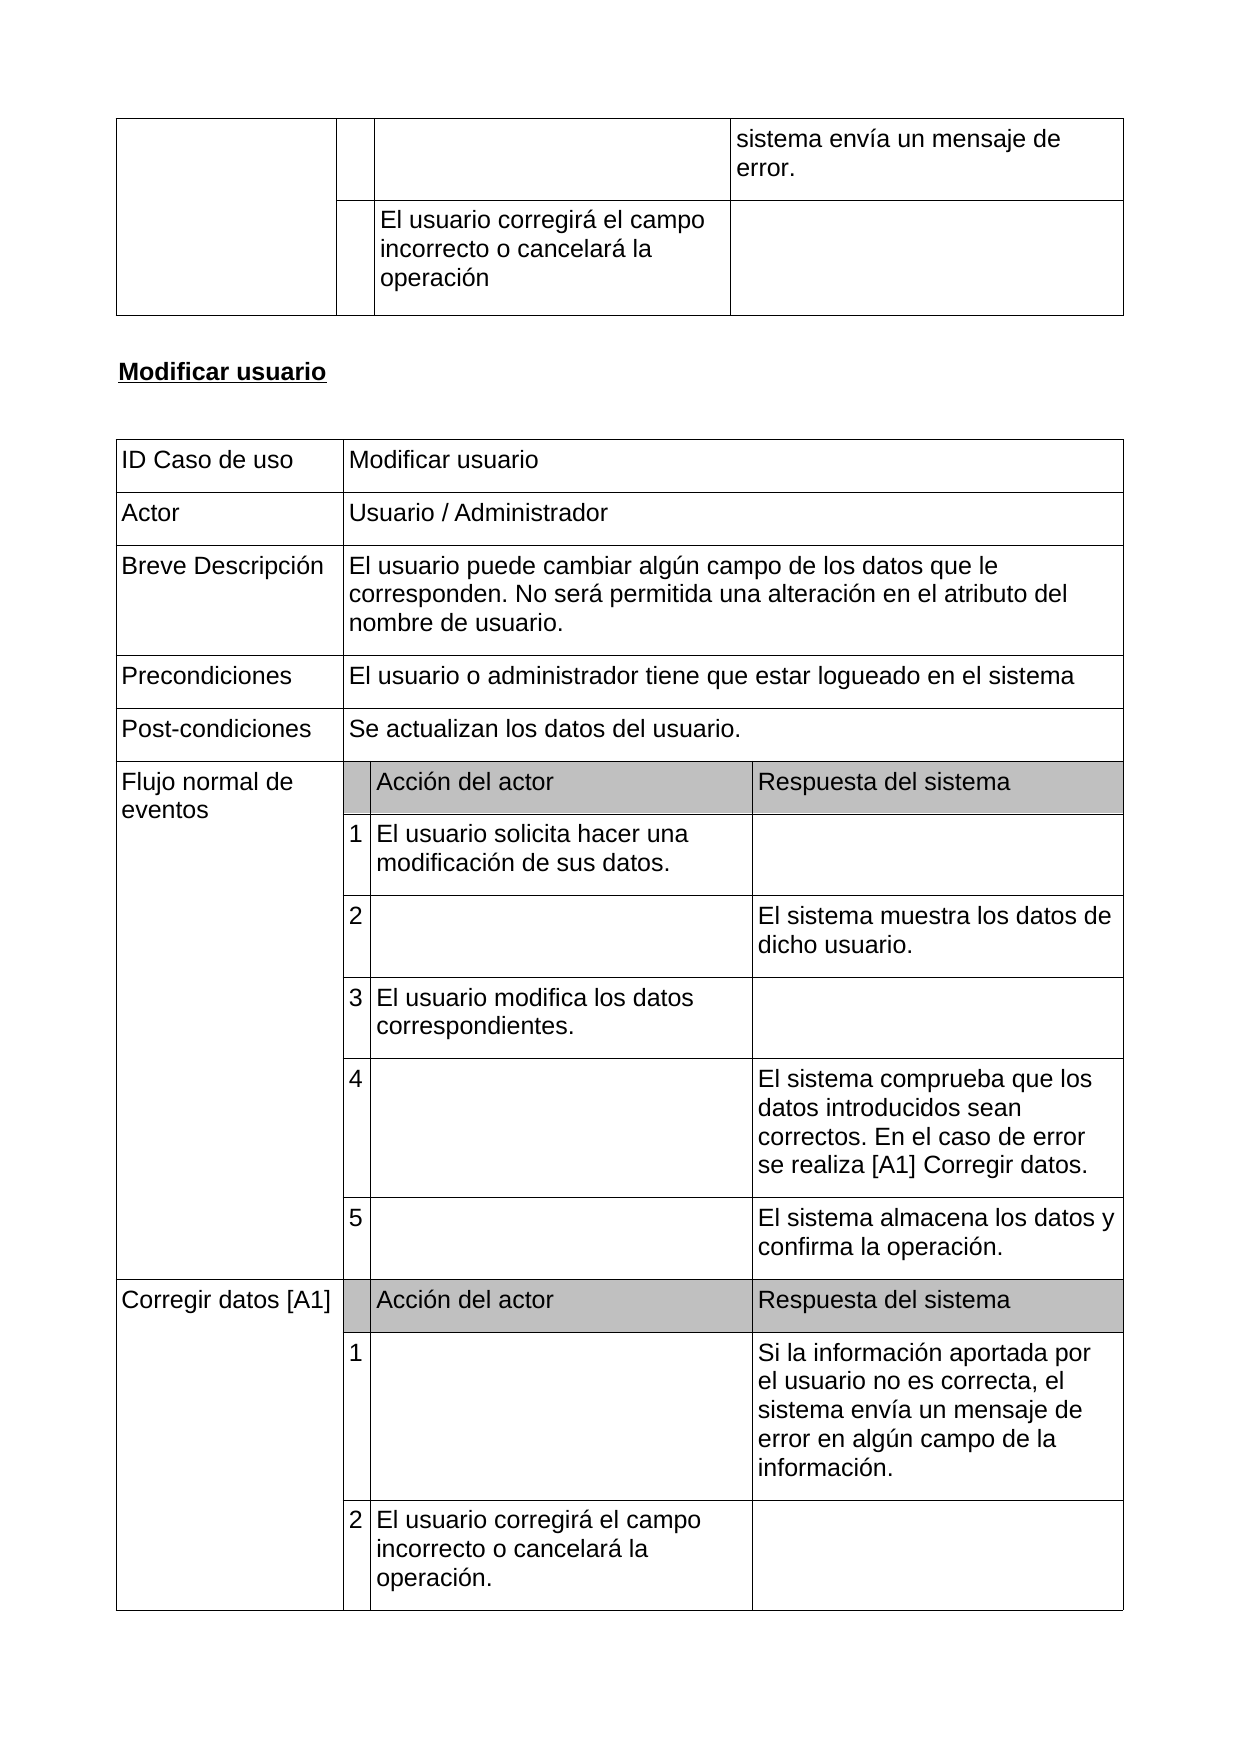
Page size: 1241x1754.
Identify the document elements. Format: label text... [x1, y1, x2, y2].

table_cell Se actualizan los datos del usuario. [344, 709, 1123, 761]
table_header Modificar usuario [344, 440, 1123, 492]
table_cell [375, 119, 730, 200]
table_cell El sistema muestra los datos de dicho usuario. [753, 896, 1123, 977]
table_cell Actor [117, 493, 343, 545]
table_cell El usuario corregirá el campo incorrecto o cancelará la operación [375, 201, 730, 315]
table_cell 4 [344, 1059, 370, 1197]
table_cell [344, 1280, 370, 1332]
table_cell 3 [344, 978, 370, 1058]
table_cell 1 [344, 1333, 370, 1499]
table_cell 2 [344, 896, 370, 977]
table_cell 1 [344, 815, 370, 895]
table_cell El usuario o administrador tiene que estar logueado en el sistema [344, 656, 1123, 708]
table_cell Post-condiciones [117, 709, 343, 761]
table_cell [371, 896, 752, 977]
table_cell Si la información aportada por el usuario no es correcta, el sistema envía un mensaje de error en algún campo de la información. [753, 1333, 1123, 1499]
table_cell El usuario modifica los datos correspondientes. [371, 978, 752, 1058]
table_cell Respuesta del sistema [753, 762, 1123, 813]
table_cell [731, 201, 1123, 315]
table_cell sistema envía un mensaje de error. [731, 119, 1123, 200]
table_cell [371, 1333, 752, 1499]
table_cell El usuario corregirá el campo incorrecto o cancelará la operación. [371, 1501, 752, 1610]
text Modificar usuario [118, 357, 1122, 385]
table_cell [371, 1059, 752, 1197]
table_cell El sistema comprueba que los datos introducidos sean correctos. En el caso de error se realiza [A1] Corregir datos. [753, 1059, 1123, 1197]
table_header ID Caso de uso [117, 440, 343, 492]
table_cell [753, 1501, 1123, 1610]
table_cell [337, 201, 374, 315]
table_cell Respuesta del sistema [753, 1280, 1123, 1332]
table_cell [753, 815, 1123, 895]
table_cell [344, 762, 370, 813]
table_cell Breve Descripción [117, 546, 343, 655]
table_cell El usuario solicita hacer una modificación de sus datos. [371, 815, 752, 895]
table_cell Flujo normal de eventos [117, 762, 343, 1279]
table_cell Precondiciones [117, 656, 343, 708]
table_cell Acción del actor [371, 762, 752, 813]
table_cell [337, 119, 374, 200]
table_cell 5 [344, 1198, 370, 1279]
table_cell El sistema almacena los datos y confirma la operación. [753, 1198, 1123, 1279]
table_cell [753, 978, 1123, 1058]
table_cell 2 [344, 1501, 370, 1610]
table_cell Usuario / Administrador [344, 493, 1123, 545]
table_cell El usuario puede cambiar algún campo de los datos que le corresponden. No será permitida una alteración en el atributo del nombre de usuario. [344, 546, 1123, 655]
table_cell Corregir datos [A1] [117, 1280, 343, 1610]
table_cell Acción del actor [371, 1280, 752, 1332]
table_cell [117, 119, 336, 315]
table_cell [371, 1198, 752, 1279]
